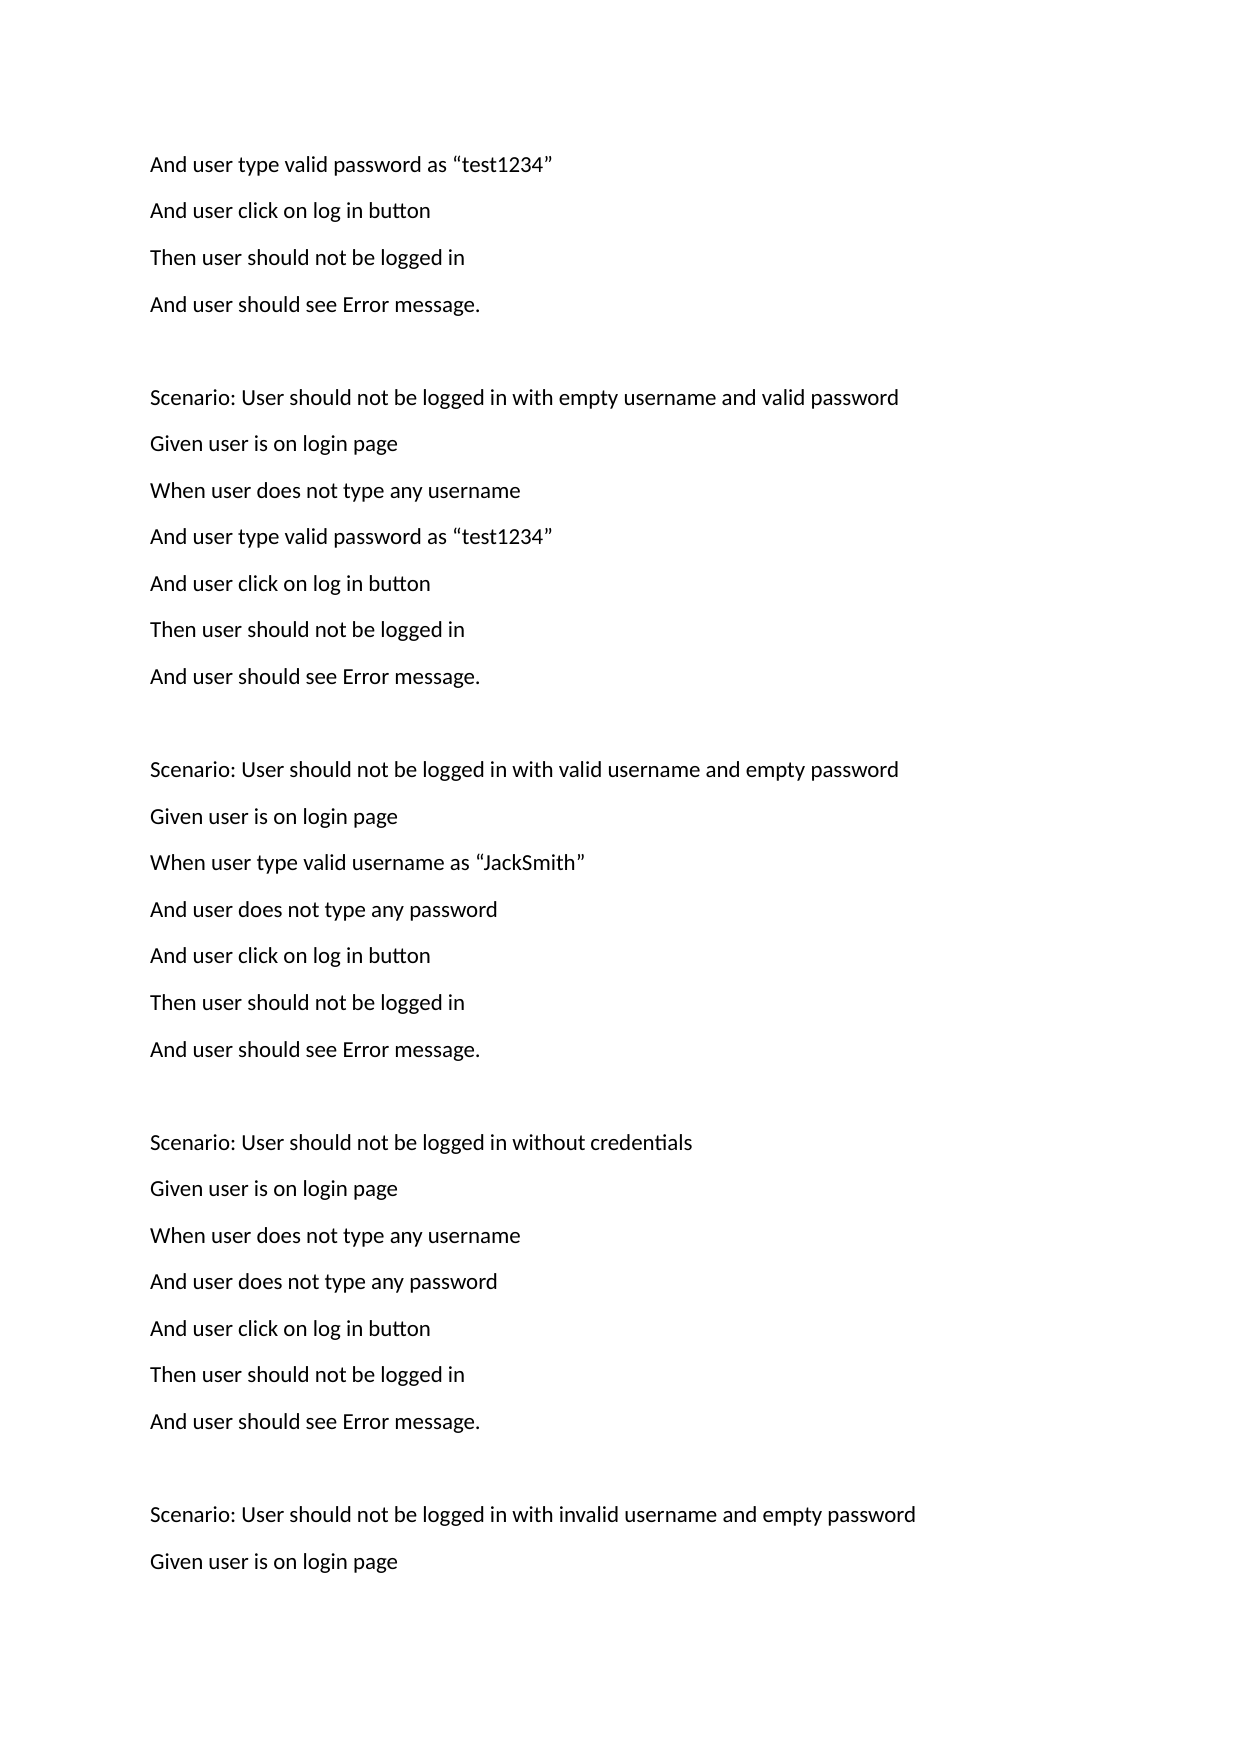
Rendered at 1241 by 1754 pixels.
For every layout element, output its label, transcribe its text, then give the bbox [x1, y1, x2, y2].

text Scenario: User should not be logged in with empty username and valid password [150, 383, 1090, 411]
text When user type valid username as “JackSmith” [150, 848, 1090, 876]
text And user type valid password as “test1234” [150, 150, 1090, 178]
text And user click on log in button [150, 569, 1090, 597]
text Scenario: User should not be logged in with valid username and empty password [150, 755, 1090, 783]
text Given user is on login page [150, 1547, 1090, 1575]
text And user should see Error message. [150, 1035, 1090, 1063]
text When user does not type any username [150, 1221, 1090, 1249]
text Scenario: User should not be logged in without credentials [150, 1128, 1090, 1156]
text Given user is on login page [150, 1174, 1090, 1202]
text And user does not type any password [150, 895, 1090, 923]
text Scenario: User should not be logged in with invalid username and empty password [150, 1500, 1090, 1528]
text And user should see Error message. [150, 662, 1090, 690]
text Given user is on login page [150, 802, 1090, 830]
text And user should see Error message. [150, 290, 1090, 318]
text And user click on log in button [150, 1314, 1090, 1342]
text Given user is on login page [150, 429, 1090, 457]
text And user click on log in button [150, 197, 1090, 224]
text Then user should not be logged in [150, 243, 1090, 271]
text And user type valid password as “test1234” [150, 522, 1090, 551]
text When user does not type any username [150, 476, 1090, 504]
text Then user should not be logged in [150, 616, 1090, 644]
text And user should see Error message. [150, 1407, 1090, 1435]
text Then user should not be logged in [150, 988, 1090, 1016]
text And user click on log in button [150, 942, 1090, 969]
text Then user should not be logged in [150, 1361, 1090, 1389]
text And user does not type any password [150, 1267, 1090, 1296]
